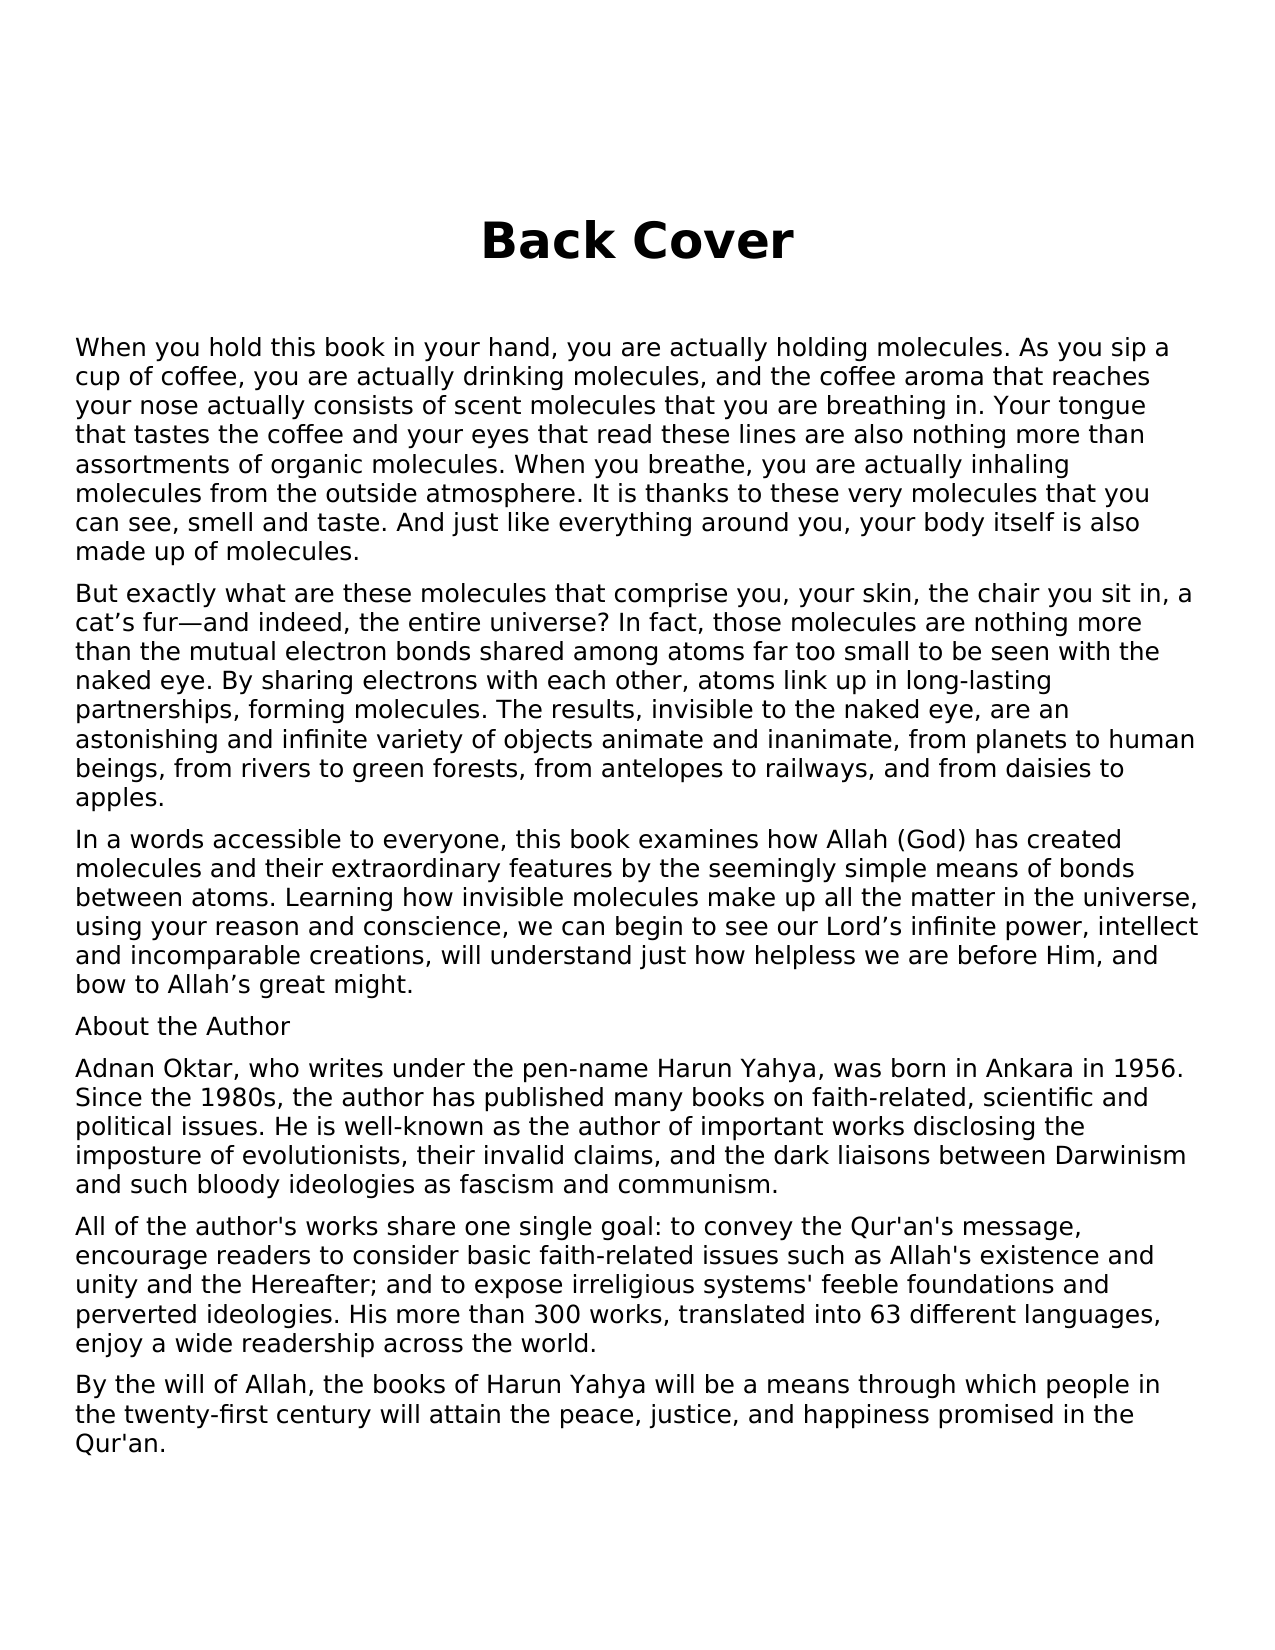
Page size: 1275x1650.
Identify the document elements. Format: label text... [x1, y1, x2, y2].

text By the will of Allah, the books of Harun Yahya will be a means through which people in the twenty-first century will attain the peace, justice, and happiness promised in the Qur'an. [75, 1371, 1200, 1458]
text About the Author [75, 1012, 1200, 1042]
subtitle Back Cover [75, 212, 1200, 271]
text All of the author's works share one single goal: to convey the Qur'an's message, encourage readers to consider basic faith-related issues such as Allah's existence and unity and the Hereafter; and to expose irreligious systems' feeble foundations and perverted ideologies. His more than 300 works, translated into 63 different languages, enjoy a wide readership across the world. [75, 1212, 1200, 1358]
text In a words accessible to everyone, this book examines how Allah (God) has created molecules and their extraordinary features by the seemingly simple means of bonds between atoms. Learning how invisible molecules make up all the matter in the universe, using your reason and conscience, we can begin to see our Lord’s infinite power, intellect and incomparable creations, will understand just how helpless we are before Him, and bow to Allah’s great might. [75, 825, 1200, 1000]
text Adnan Oktar, who writes under the pen-name Harun Yahya, was born in Ankara in 1956. Since the 1980s, the author has published many books on faith-related, scientific and political issues. He is well-known as the author of important works disclosing the imposture of evolutionists, their invalid claims, and the dark liaisons between Darwinism and such bloody ideologies as fascism and communism. [75, 1054, 1200, 1200]
text When you hold this book in your hand, you are actually holding molecules. As you sip a cup of coffee, you are actually drinking molecules, and the coffee aroma that reaches your nose actually consists of scent molecules that you are breathing in. Your tongue that tastes the coffee and your eyes that read these lines are also nothing more than assortments of organic molecules. When you breathe, you are actually inhaling molecules from the outside atmosphere. It is thanks to these very molecules that you can see, smell and taste. And just like everything around you, your body itself is also made up of molecules. [75, 333, 1200, 567]
text But exactly what are these molecules that comprise you, your skin, the chair you sit in, a cat’s fur—and indeed, the entire universe? In fact, those molecules are nothing more than the mutual electron bonds shared among atoms far too small to be seen with the naked eye. By sharing electrons with each other, atoms link up in long-lasting partnerships, forming molecules. The results, invisible to the naked eye, are an astonishing and infinite variety of objects animate and inanimate, from planets to human beings, from rivers to green forests, from antelopes to railways, and from daisies to apples. [75, 579, 1200, 812]
